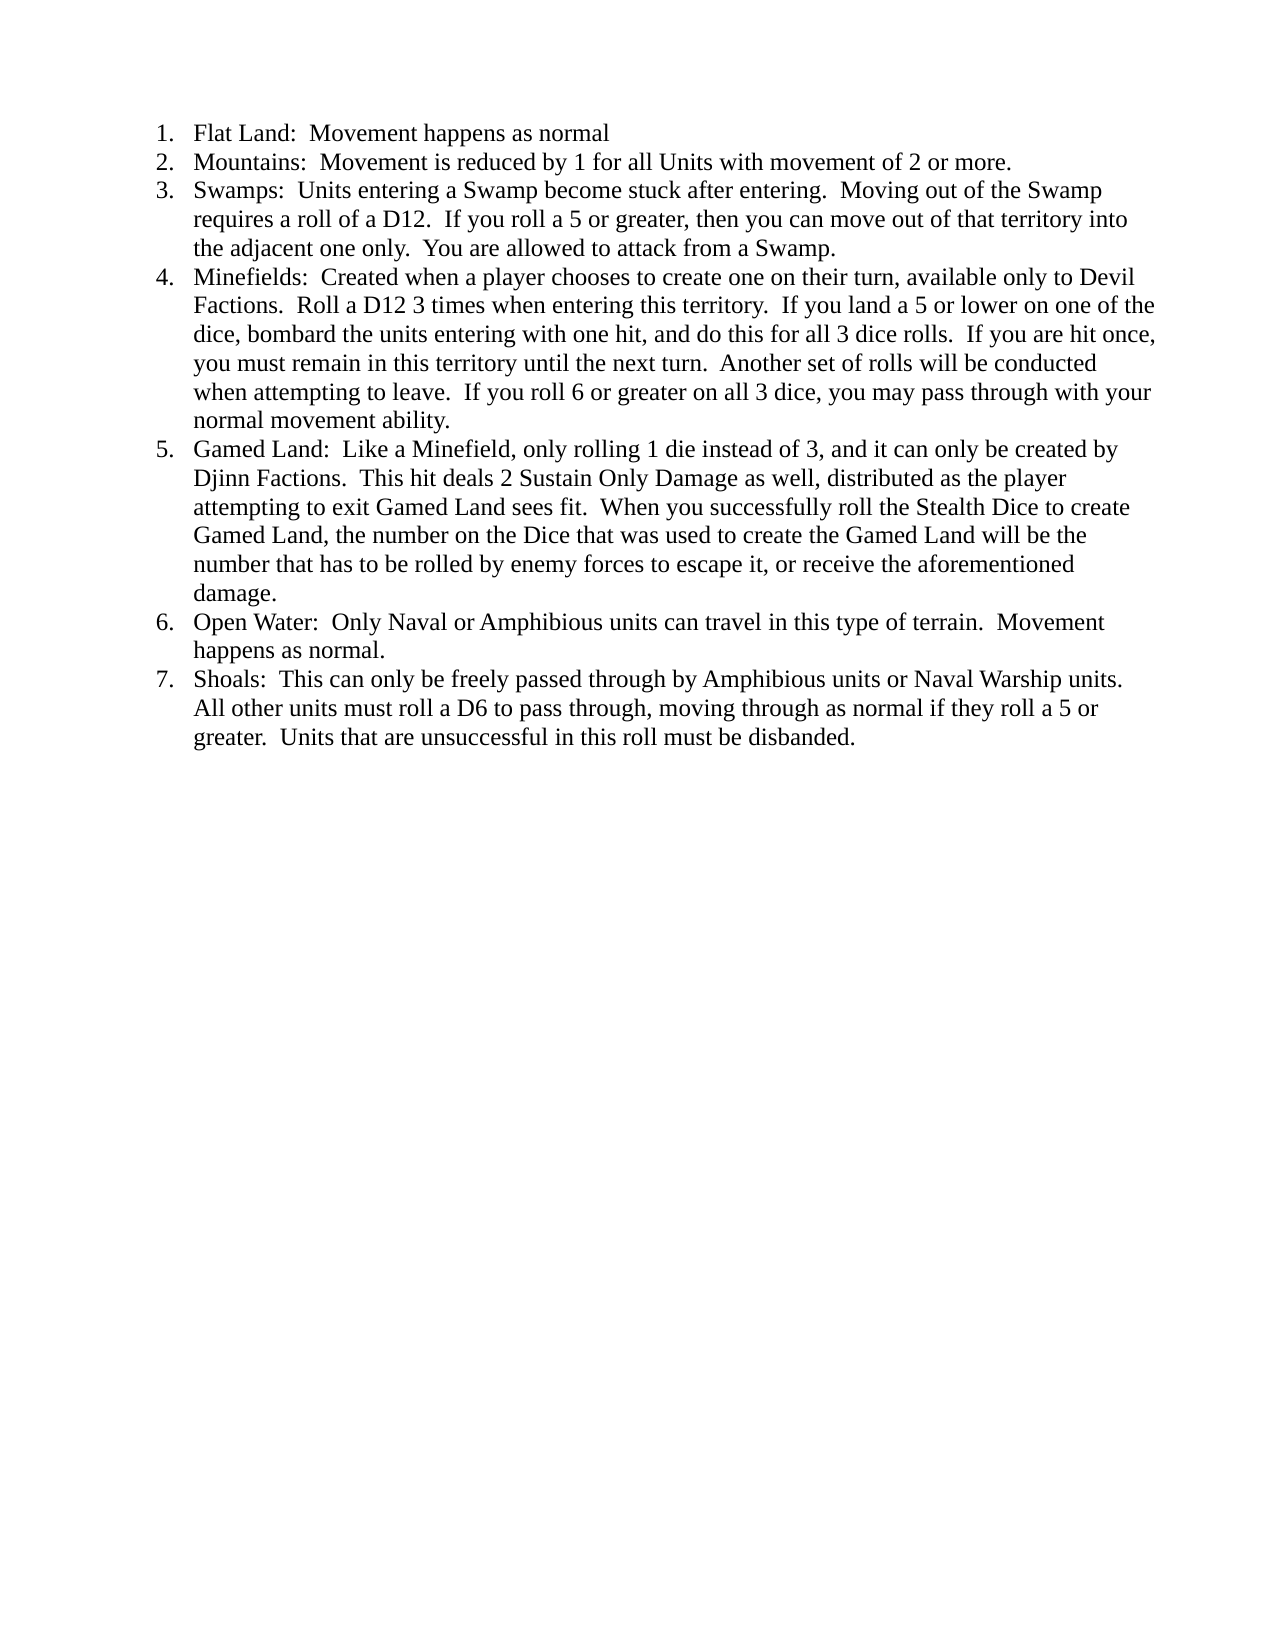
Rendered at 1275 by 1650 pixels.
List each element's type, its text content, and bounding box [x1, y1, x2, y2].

list Gamed Land: Like a Minefield, only rolling 1 die instead of 3, and it can only be created by Djinn Factions. This hit deals 2 Sustain Only Damage as well, distributed as the player attempting to exit Gamed Land sees fit. When you successfully roll the Stealth Dice to create Gamed Land, the number on the Dice that was used to create the Gamed Land will be the number that has to be rolled by enemy forces to escape it, or receive the aforementioned damage. [156, 434, 1157, 607]
list Mountains: Movement is reduced by 1 for all Units with movement of 2 or more. [156, 147, 1157, 176]
list Open Water: Only Naval or Amphibious units can travel in this type of terrain. Movement happens as normal. [156, 607, 1157, 664]
list Swamps: Units entering a Swamp become stuck after entering. Moving out of the Swamp requires a roll of a D12. If you roll a 5 or greater, then you can move out of that territory into the adjacent one only. You are allowed to attack from a Swamp. [156, 176, 1157, 262]
list Minefields: Created when a player chooses to create one on their turn, available only to Devil Factions. Roll a D12 3 times when entering this territory. If you land a 5 or lower on one of the dice, bombard the units entering with one hit, and do this for all 3 dice rolls. If you are hit once, you must remain in this territory until the next turn. Another set of rolls will be conducted when attempting to leave. If you roll 6 or greater on all 3 dice, you may pass through with your normal movement ability. [156, 262, 1157, 434]
list Shoals: This can only be freely passed through by Amphibious units or Naval Warship units. All other units must roll a D6 to pass through, moving through as normal if they roll a 5 or greater. Units that are unsuccessful in this roll must be disbanded. [156, 664, 1157, 751]
list Flat Land: Movement happens as normal [156, 118, 1157, 147]
